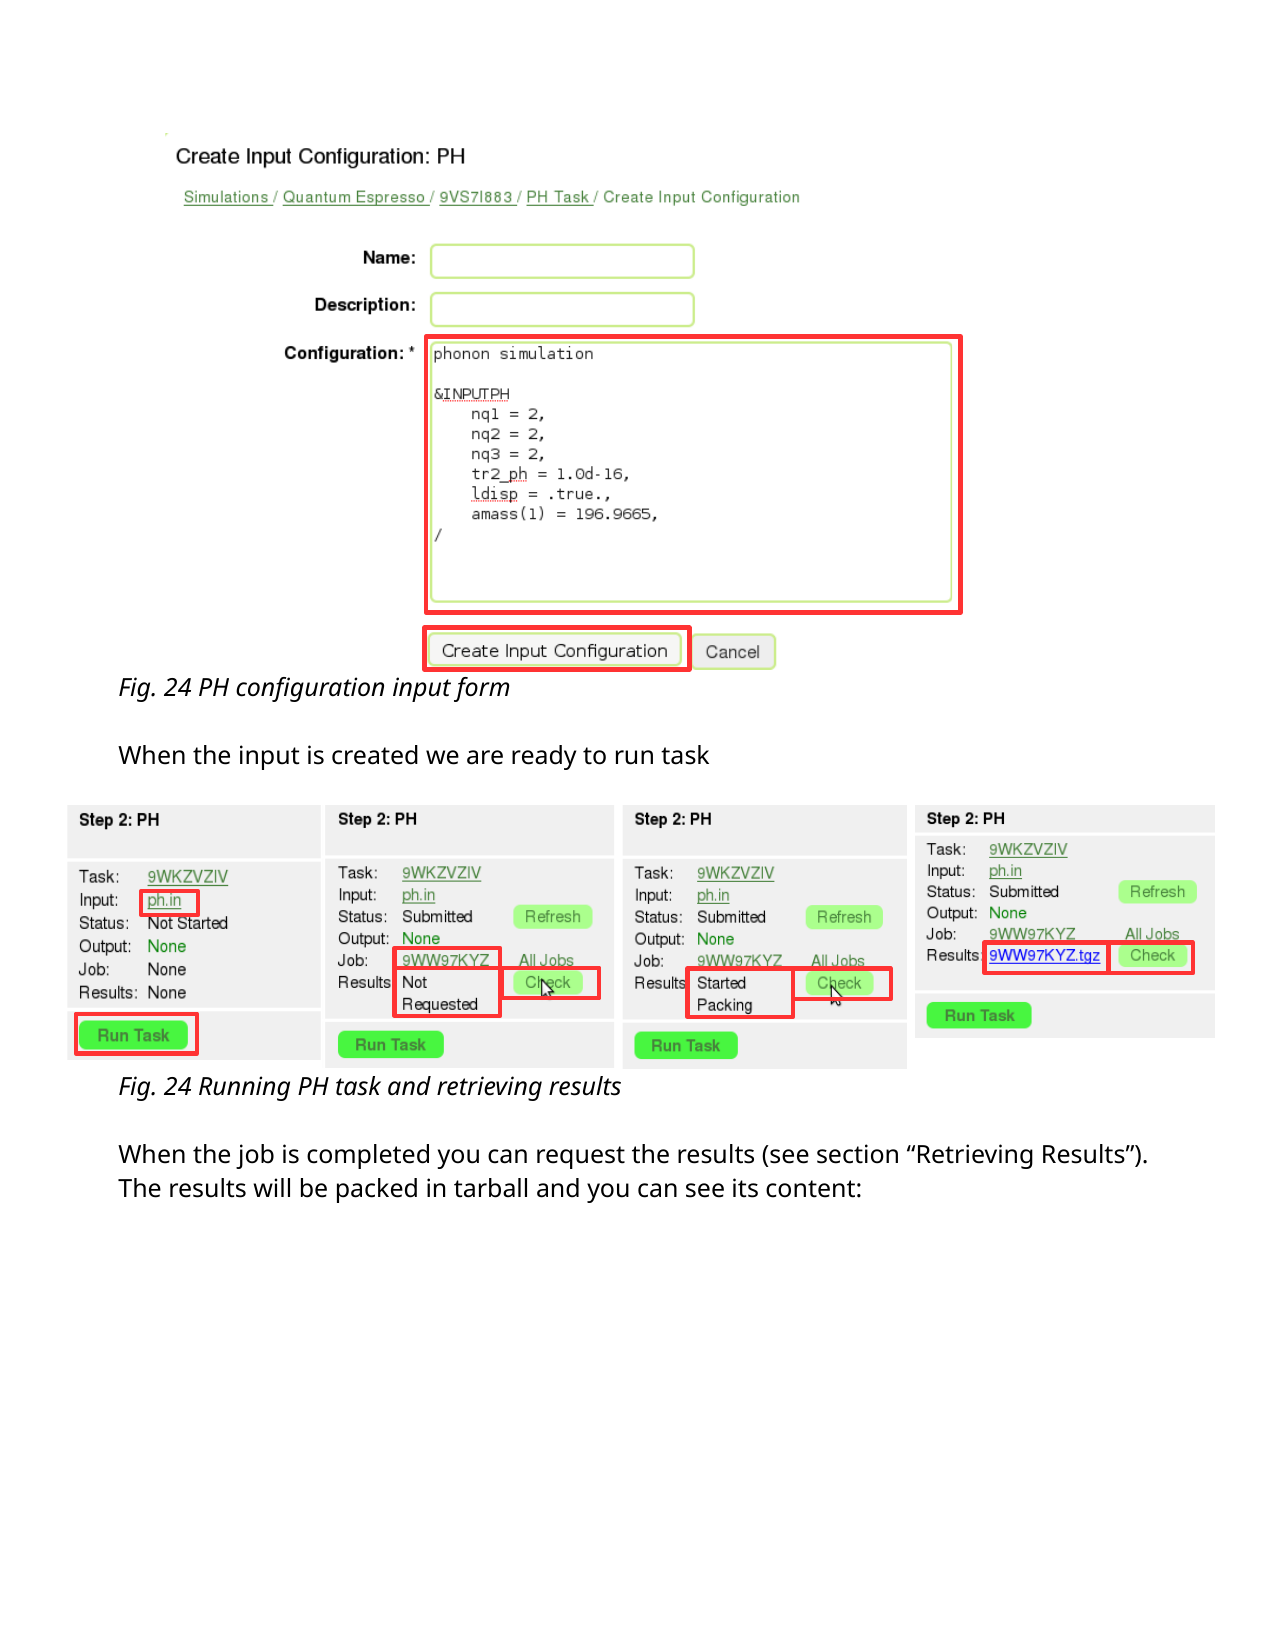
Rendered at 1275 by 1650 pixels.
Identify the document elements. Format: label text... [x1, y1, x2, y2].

picture [427, 630, 687, 667]
picture [165, 133, 953, 670]
text When the job is completed you can request the results (see section “Retrieving Results”). The results will be packed in tarball and you can see its content: [118, 1136, 1157, 1204]
text Fig. 24 Running PH task and retrieving results [118, 806, 1157, 1102]
picture [622, 805, 907, 1069]
text Fig. 24 PH configuration input form [118, 118, 1157, 704]
picture [915, 805, 1215, 1038]
text When the input is created we are ready to run task [118, 738, 1157, 772]
picture [67, 805, 615, 1068]
picture [428, 339, 953, 610]
